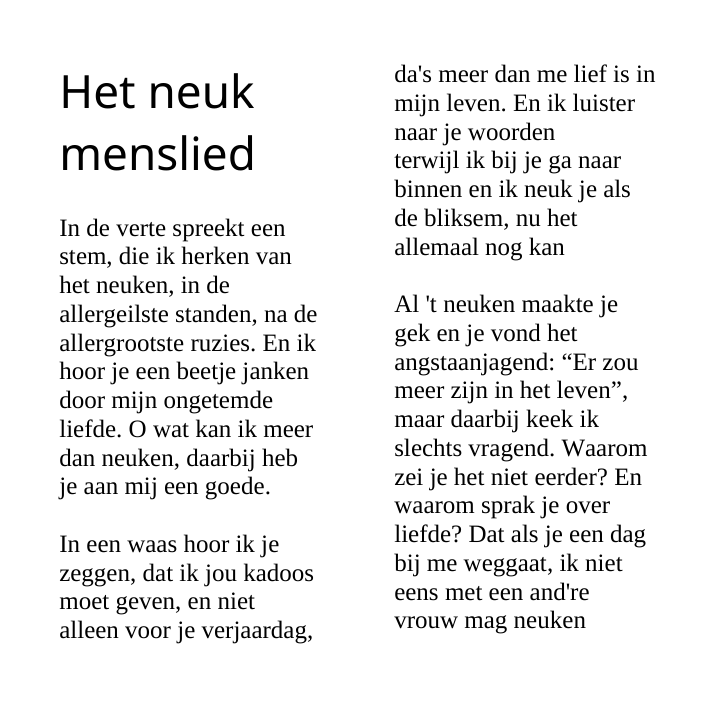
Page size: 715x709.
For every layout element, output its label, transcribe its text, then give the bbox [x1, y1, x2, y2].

subtitle Het neuk [59, 59, 320, 121]
text In de verte spreekt een stem, die ik herken van het neuken, in de allergeilste standen, na de allergrootste ruzies. En ik hoor je een beetje janken [59, 213, 320, 385]
text terwijl ik bij je ga naar binnen en ik neuk je als de bliksem, nu het allemaal nog kan [394, 145, 656, 260]
text da's meer dan me lief is in mijn leven. En ik luister naar je woorden [394, 59, 656, 145]
subtitle menslied [59, 121, 320, 184]
text In een waas hoor ik je zeggen, dat ik jou kadoos moet geven, en niet alleen voor je verjaardag, [59, 529, 320, 644]
text Al 't neuken maakte je gek en je vond het angstaanjagend: “Er zou meer zijn in het leven”, maar daarbij keek ik slechts vragend. Waarom zei je het niet eerder? En waarom sprak je over liefde? Dat als je een dag bij me weggaat, ik niet eens met een and're vrouw mag neuken [394, 289, 656, 634]
text door mijn ongetemde liefde. O wat kan ik meer dan neuken, daarbij heb je aan mij een goede. [59, 385, 320, 500]
